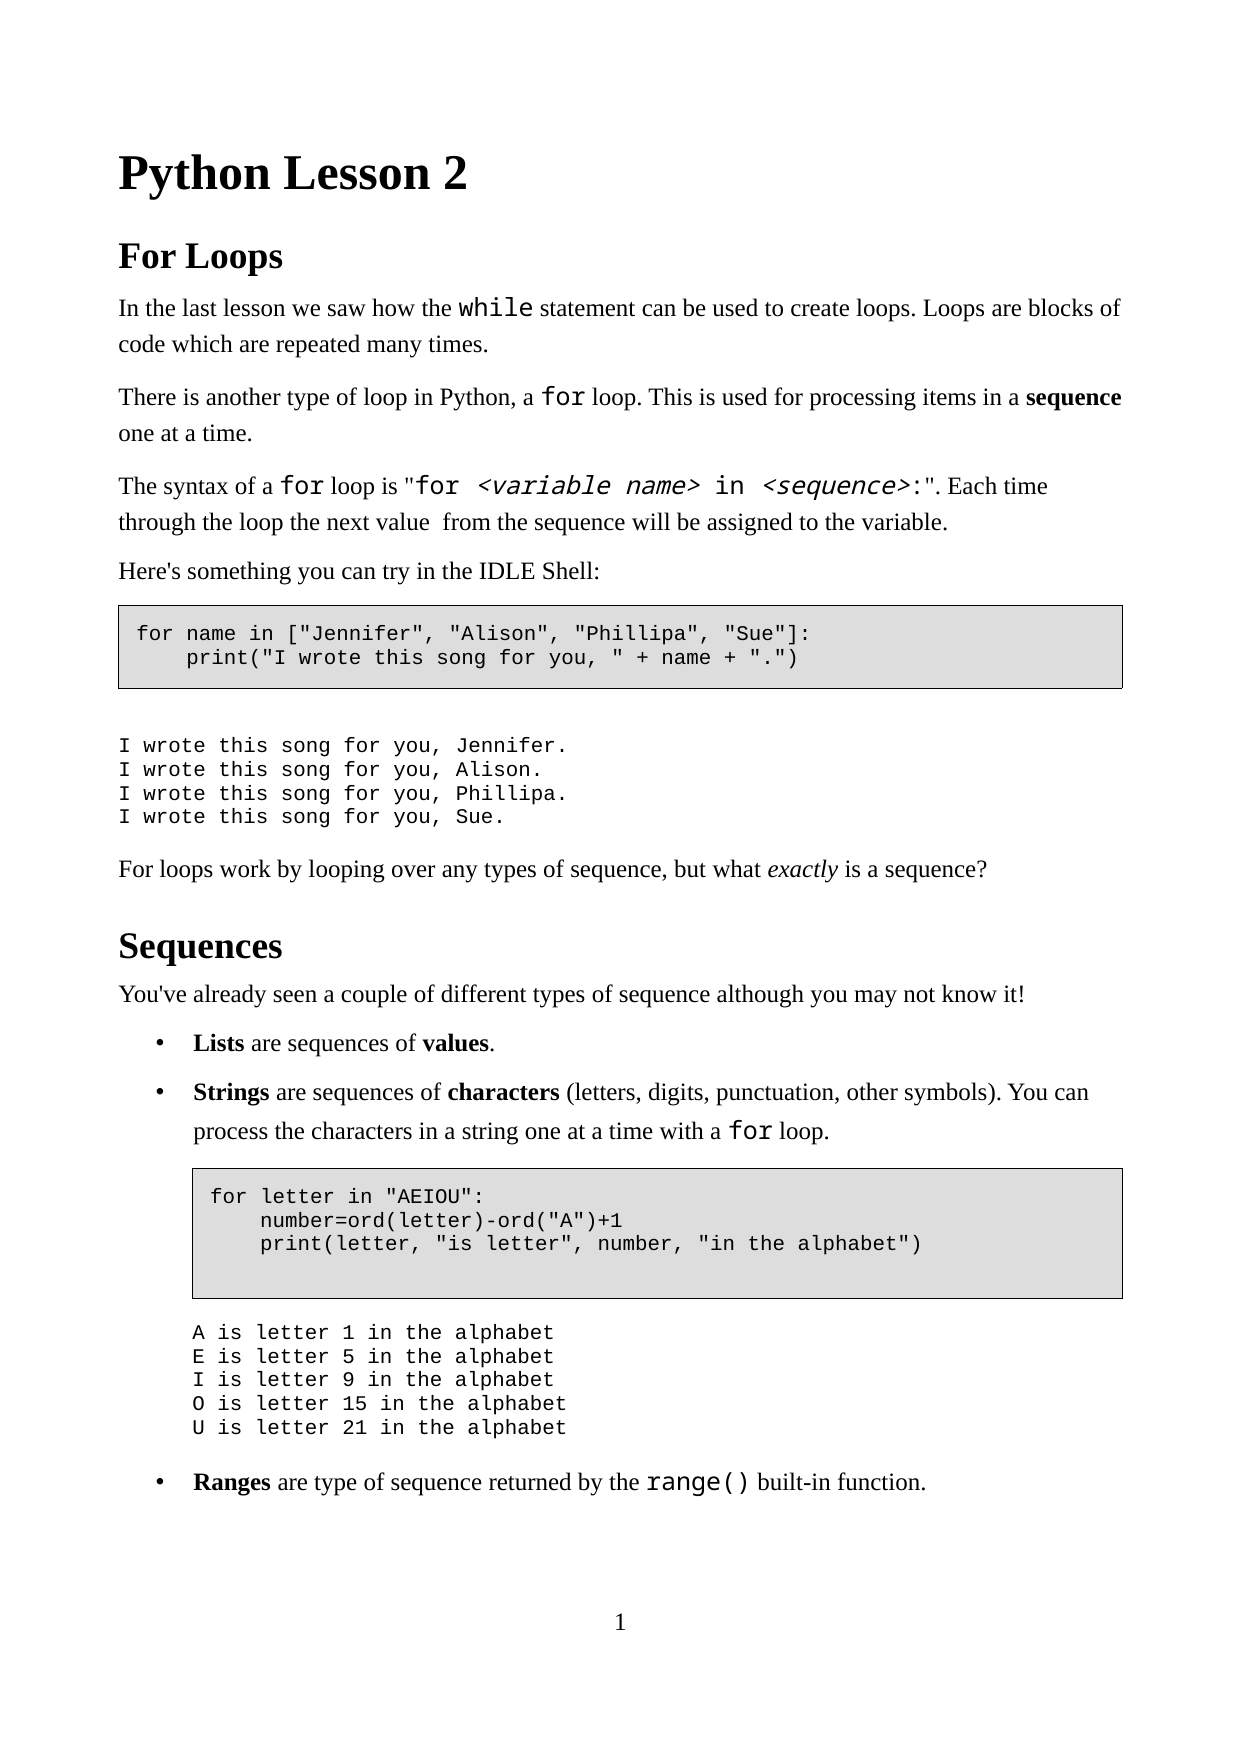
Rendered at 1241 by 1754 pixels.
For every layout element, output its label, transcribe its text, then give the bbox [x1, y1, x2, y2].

text A is letter 1 in the alphabet [192, 1322, 1122, 1346]
text The syntax of a for loop is "for <variable name> in <sequence>:". Each time through the loop the next value from the sequence will be assigned to the variable. [118, 467, 1122, 536]
subtitle for letter in "AEIOU": [193, 1169, 1122, 1192]
subtitle print("I wrote this song for you, " + name + ".") [119, 629, 1122, 688]
text In the last lesson we saw how the while statement can be used to create loops. Loops are blocks of code which are repeated many times. [118, 289, 1122, 358]
subtitle Sequences [118, 923, 1122, 967]
text I wrote this song for you, Sue. [118, 806, 1122, 830]
subtitle for name in ["Jennifer", "Alison", "Phillipa", "Sue"]: [119, 606, 1122, 629]
subtitle For Loops [118, 234, 1122, 277]
text I wrote this song for you, Jennifer. [118, 735, 1122, 759]
text I wrote this song for you, Alison. [118, 759, 1122, 783]
text For loops work by looping over any types of sequence, but what exactly is a sequence? [118, 854, 1122, 882]
list Lists are sequences of values. [156, 1028, 1122, 1057]
subtitle print(letter, "is letter", number, "in the alphabet") [193, 1216, 1122, 1239]
list Strings are sequences of characters (letters, digits, punctuation, other symbols). You can process the characters in a string one at a time with a for loop. [156, 1077, 1122, 1147]
text E is letter 5 in the alphabet [192, 1346, 1122, 1369]
text You've already seen a couple of different types of sequence although you may not know it! [118, 979, 1122, 1008]
text I is letter 9 in the alphabet [192, 1369, 1122, 1393]
text Here's something you can try in the IDLE Shell: [118, 556, 1122, 585]
text There is another type of loop in Python, a for loop. This is used for processing items in a sequence one at a time. [118, 378, 1122, 447]
list Ranges are type of sequence returned by the range() built-in function. [156, 1464, 1122, 1498]
text U is letter 21 in the alphabet [192, 1417, 1122, 1440]
text I wrote this song for you, Phillipa. [118, 783, 1122, 806]
subtitle number=ord(letter)-ord("A")+1 [193, 1192, 1122, 1216]
subtitle Python Lesson 2 [118, 143, 1122, 201]
text O is letter 15 in the alphabet [192, 1393, 1122, 1417]
